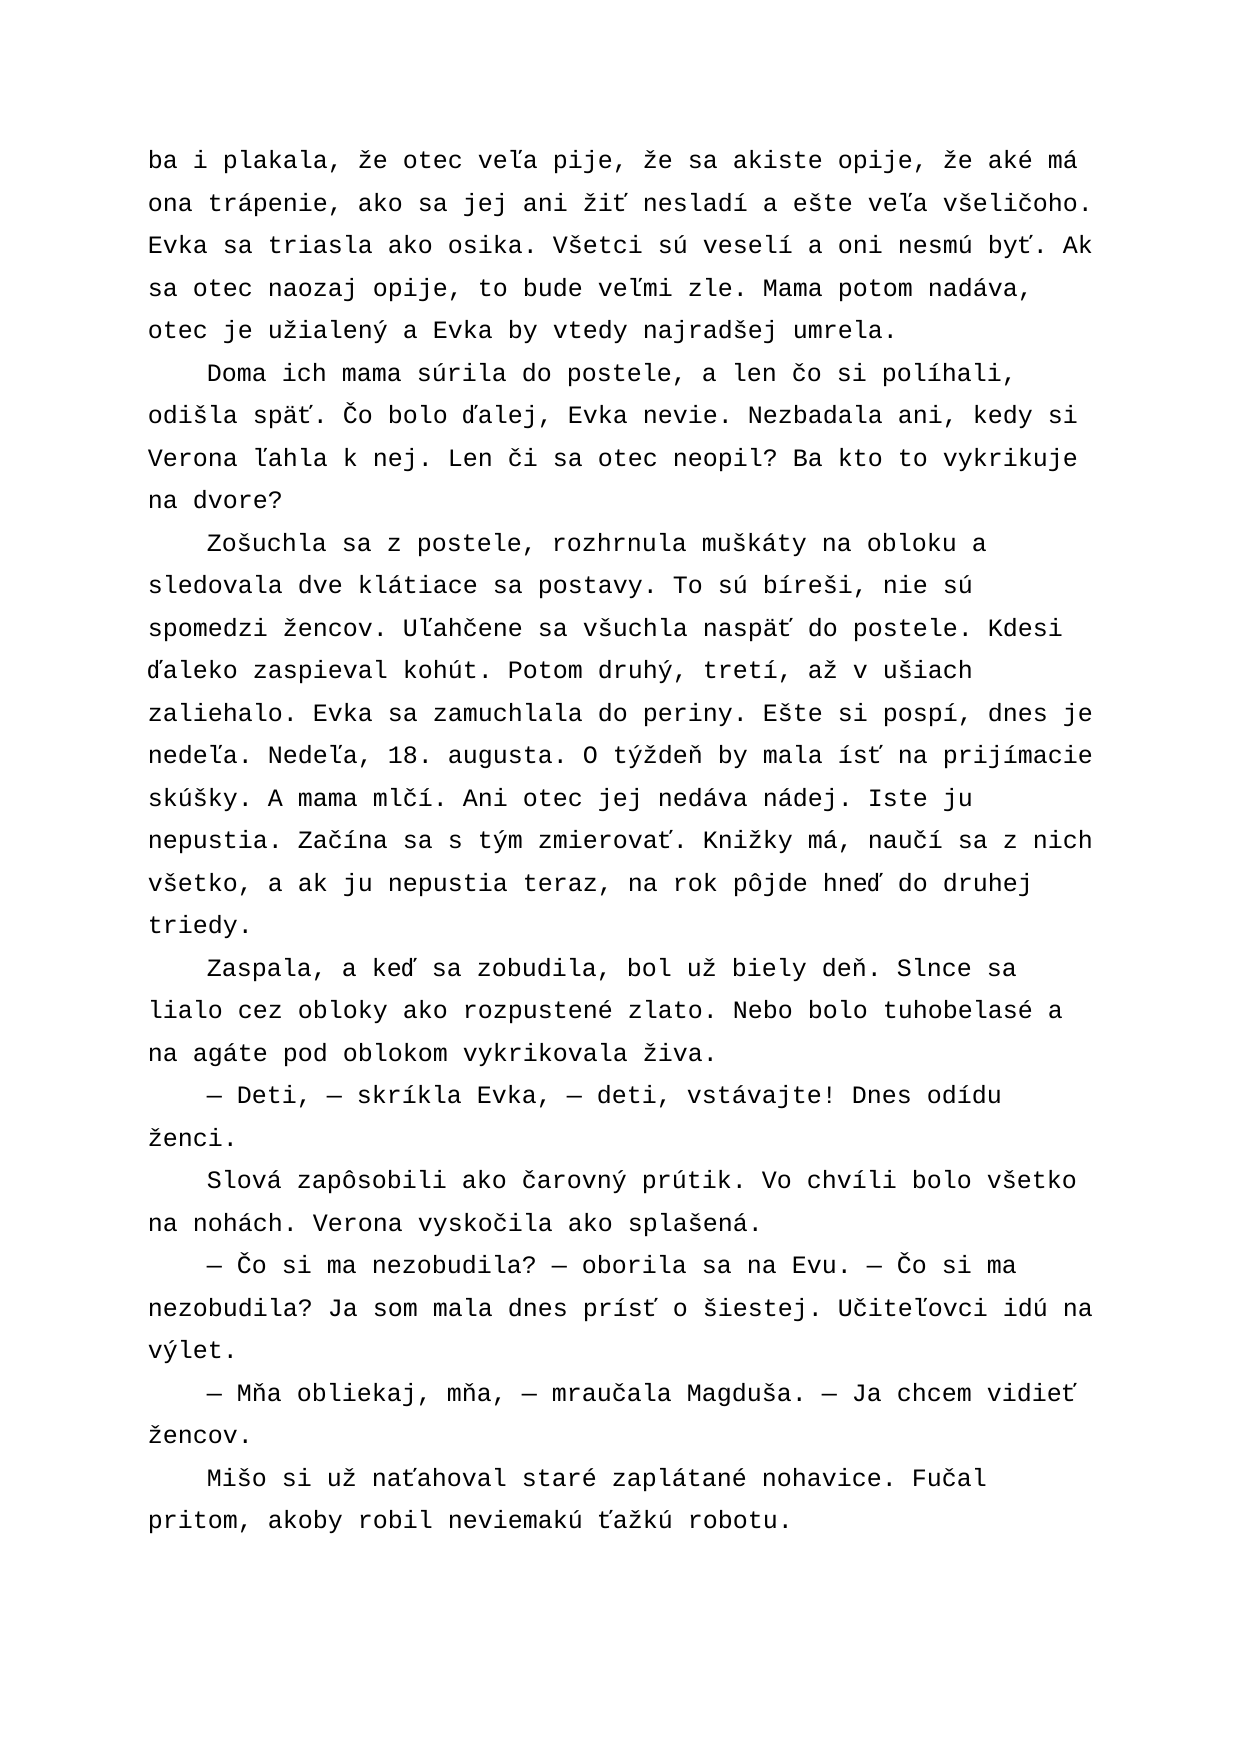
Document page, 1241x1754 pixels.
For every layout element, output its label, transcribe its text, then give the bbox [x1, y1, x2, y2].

text — Mňa obliekaj, mňa, — mraučala Magduša. — Ja chcem vidieť žencov. [148, 1380, 1093, 1451]
text Mišo si už naťahoval staré zaplátané nohavice. Fučal pritom, akoby robil neviemakú ťažkú robotu. [148, 1465, 1093, 1536]
text Doma ich mama súrila do postele, a len čo si políhali, odišla späť. Čo bolo ďalej, Evka nevie. Nezbadala ani, kedy si Verona ľahla k nej. Len či sa otec neopil? Ba kto to vykrikuje na dvore? [148, 360, 1093, 516]
text Slová zapôsobili ako čarovný prútik. Vo chvíli bolo všetko na nohách. Verona vyskočila ako splašená. [148, 1168, 1093, 1238]
text — Čo si ma nezobudila? — oborila sa na Evu. — Čo si ma nezobudila? Ja som mala dnes prísť o šiestej. Učiteľovci idú na výlet. [148, 1253, 1093, 1366]
text ba i plakala, že otec veľa pije, že sa akiste opije, že aké má ona trápenie, ako sa jej ani žiť nesladí a ešte veľa všeličoho. Evka sa triasla ako osika. Všetci sú veselí a oni nesmú byť. Ak sa otec naozaj opije, to bude veľmi zle. Mama potom nadáva, otec je užialený a Evka by vtedy najradšej umrela. [148, 148, 1093, 346]
text Zaspala, a keď sa zobudila, bol už biely deň. Slnce sa lialo cez obloky ako rozpustené zlato. Nebo bolo tuhobelasé a na agáte pod oblokom vykrikovala živa. [148, 955, 1093, 1068]
text — Deti, — skríkla Evka, — deti, vstávajte! Dnes odídu ženci. [148, 1083, 1093, 1153]
text Zošuchla sa z postele, rozhrnula muškáty na obloku a sledovala dve klátiace sa postavy. To sú bíreši, nie sú spomedzi žencov. Uľahčene sa všuchla naspäť do postele. Kdesi ďaleko zaspieval kohút. Potom druhý, tretí, až v ušiach zaliehalo. Evka sa zamuchlala do periny. Ešte si pospí, dnes je nedeľa. Nedeľa, 18. augusta. O týždeň by mala ísť na prijímacie skúšky. A mama mlčí. Ani otec jej nedáva nádej. Iste ju nepustia. Začína sa s tým zmierovať. Knižky má, naučí sa z nich všetko, a ak ju nepustia teraz, na rok pôjde hneď do druhej triedy. [148, 530, 1093, 941]
